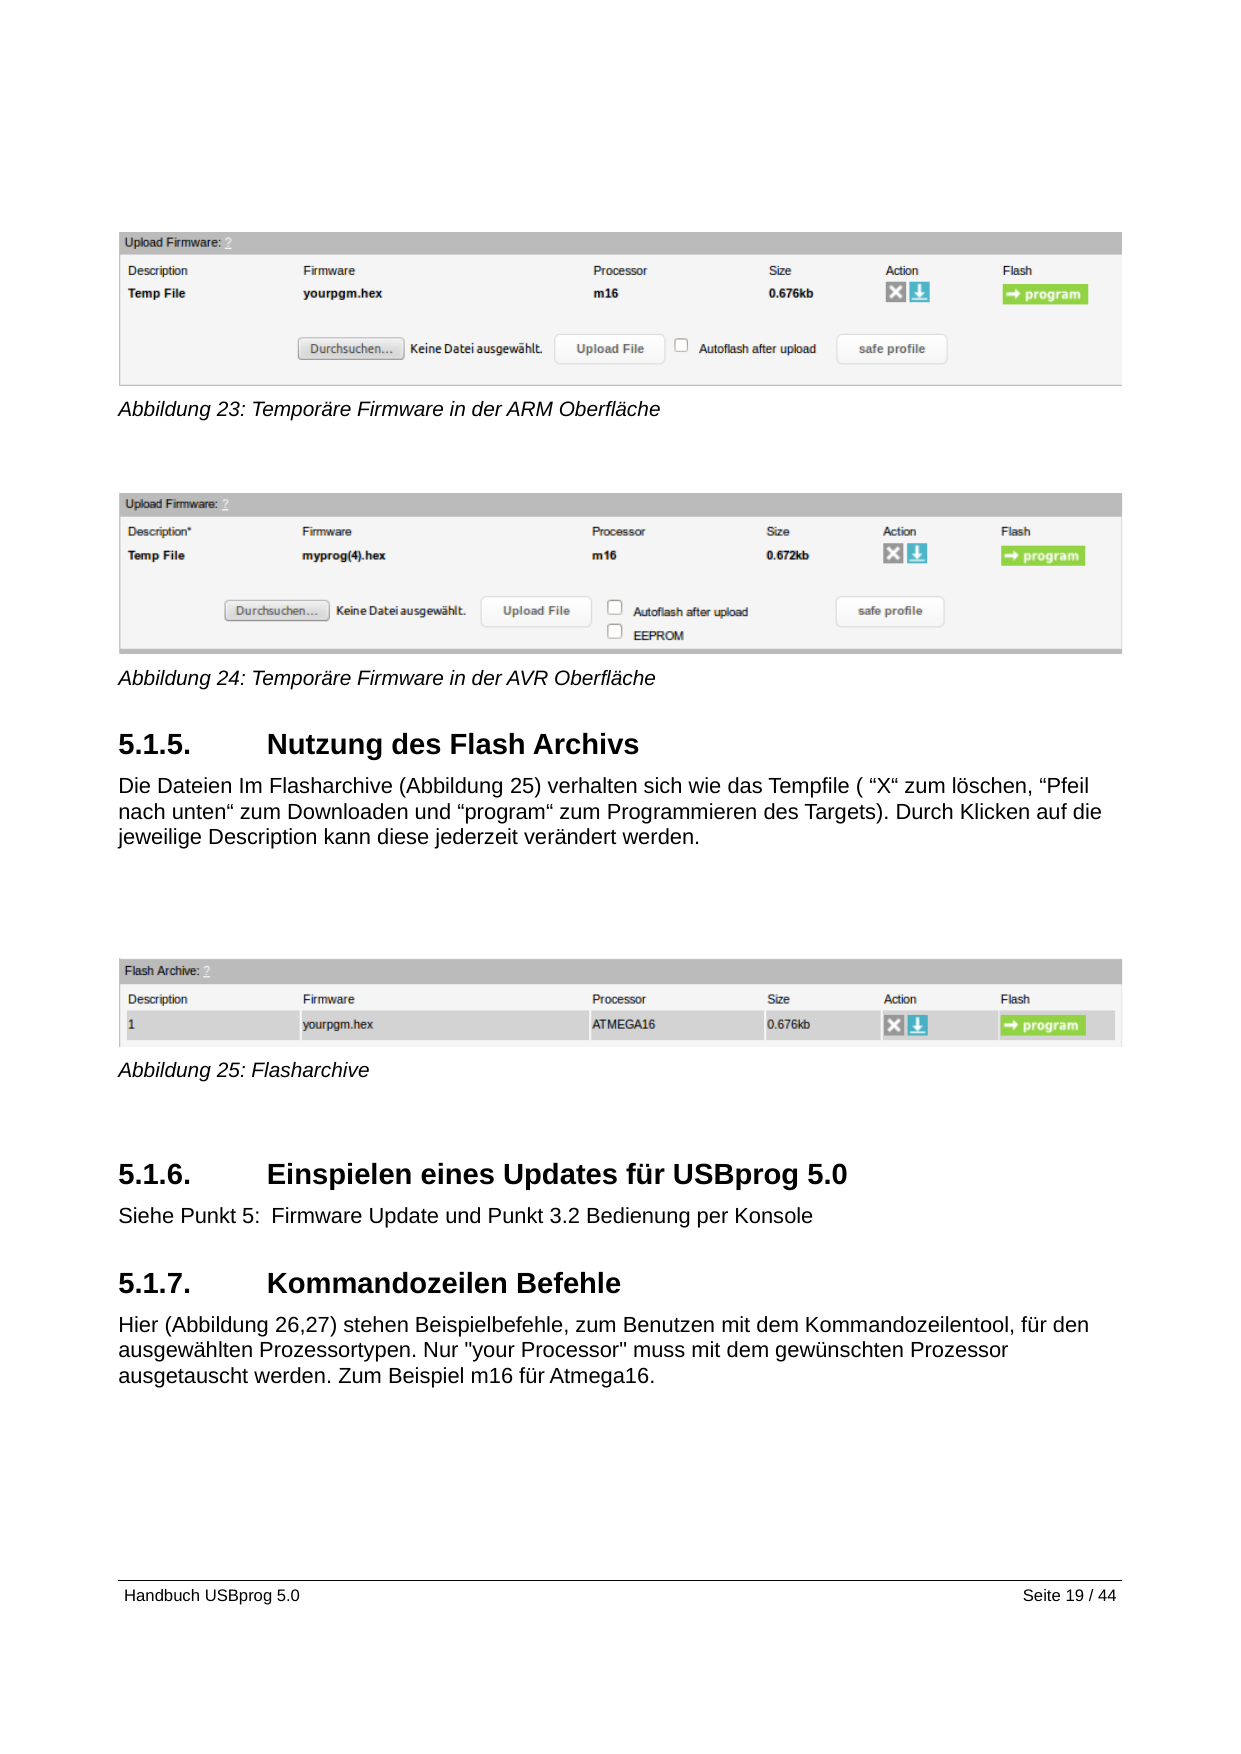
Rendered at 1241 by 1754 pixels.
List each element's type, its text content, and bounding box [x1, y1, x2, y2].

text Die Dateien Im Flasharchive (Abbildung 25) verhalten sich wie das Tempfile ( “X“ zum löschen, “Pfeil nach unten“ zum Downloaden und “program“ zum Programmieren des Targets). Durch Klicken auf die jeweilige Description kann diese jederzeit verändert werden. [118, 773, 1122, 849]
picture [118, 232, 1122, 386]
subtitle Nutzung des Flash Archivs [118, 727, 1122, 761]
text Hier (Abbildung 26,27) stehen Beispielbefehle, zum Benutzen mit dem Kommandozeilentool, für den ausgewählten Prozessortypen. Nur "your Processor" muss mit dem gewünschten Prozessor ausgetauscht werden. Zum Beispiel m16 für Atmega16. [118, 1312, 1122, 1388]
picture [118, 493, 1123, 654]
picture [118, 958, 1123, 1047]
text Abbildung 25: Flasharchive [118, 1047, 1122, 1082]
subtitle Kommandozeilen Befehle [118, 1266, 1122, 1300]
text Siehe Punkt 5: Firmware Update und Punkt 3.2 Bedienung per Konsole [118, 1203, 1122, 1229]
text Abbildung 24: Temporäre Firmware in der AVR Oberfläche [118, 654, 1122, 690]
subtitle Einspielen eines Updates für USBprog 5.0 [118, 1157, 1122, 1191]
text Abbildung 23: Temporäre Firmware in der ARM Oberfläche [118, 386, 1122, 421]
